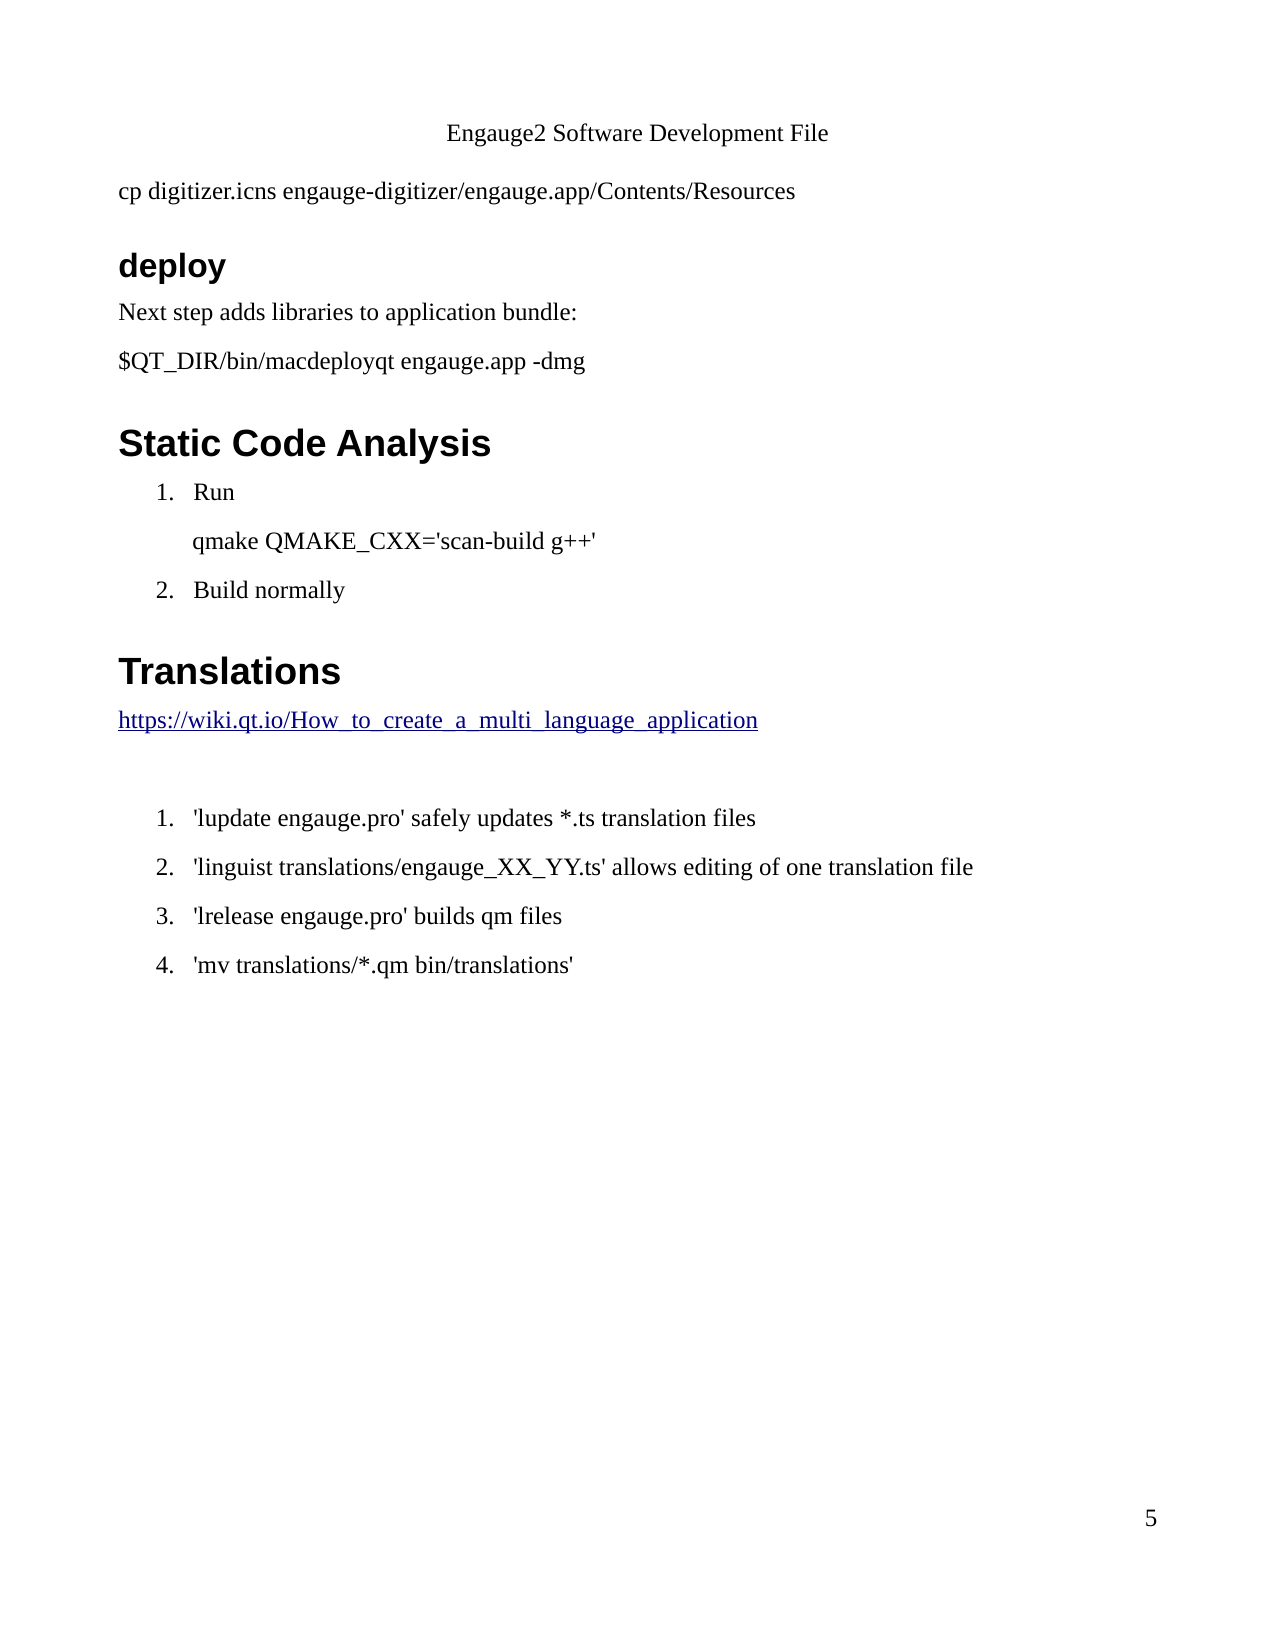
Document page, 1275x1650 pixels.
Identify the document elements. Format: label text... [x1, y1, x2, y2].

subtitle deploy [118, 246, 1157, 285]
text $QT_DIR/bin/macdeployqt engauge.app -dmg [118, 346, 1157, 375]
list Run [156, 477, 1157, 505]
text https://wiki.qt.io/How_to_create_a_multi_language_application [118, 705, 1157, 734]
list Build normally [156, 575, 1157, 603]
list 'mv translations/*.qm bin/translations' [156, 950, 1157, 979]
list 'lupdate engauge.pro' safely updates *.ts translation files [156, 803, 1157, 832]
text Next step adds libraries to application bundle: [118, 297, 1157, 326]
subtitle Translations [118, 649, 1157, 692]
list 'linguist translations/engauge_XX_YY.ts' allows editing of one translation file [156, 852, 1157, 881]
list 'lrelease engauge.pro' builds qm files [156, 901, 1157, 930]
text qmake QMAKE_CXX='scan-build g++' [118, 526, 1157, 554]
text cp digitizer.icns engauge-digitizer/engauge.app/Contents/Resources [118, 176, 1157, 205]
subtitle Static Code Analysis [118, 421, 1157, 464]
